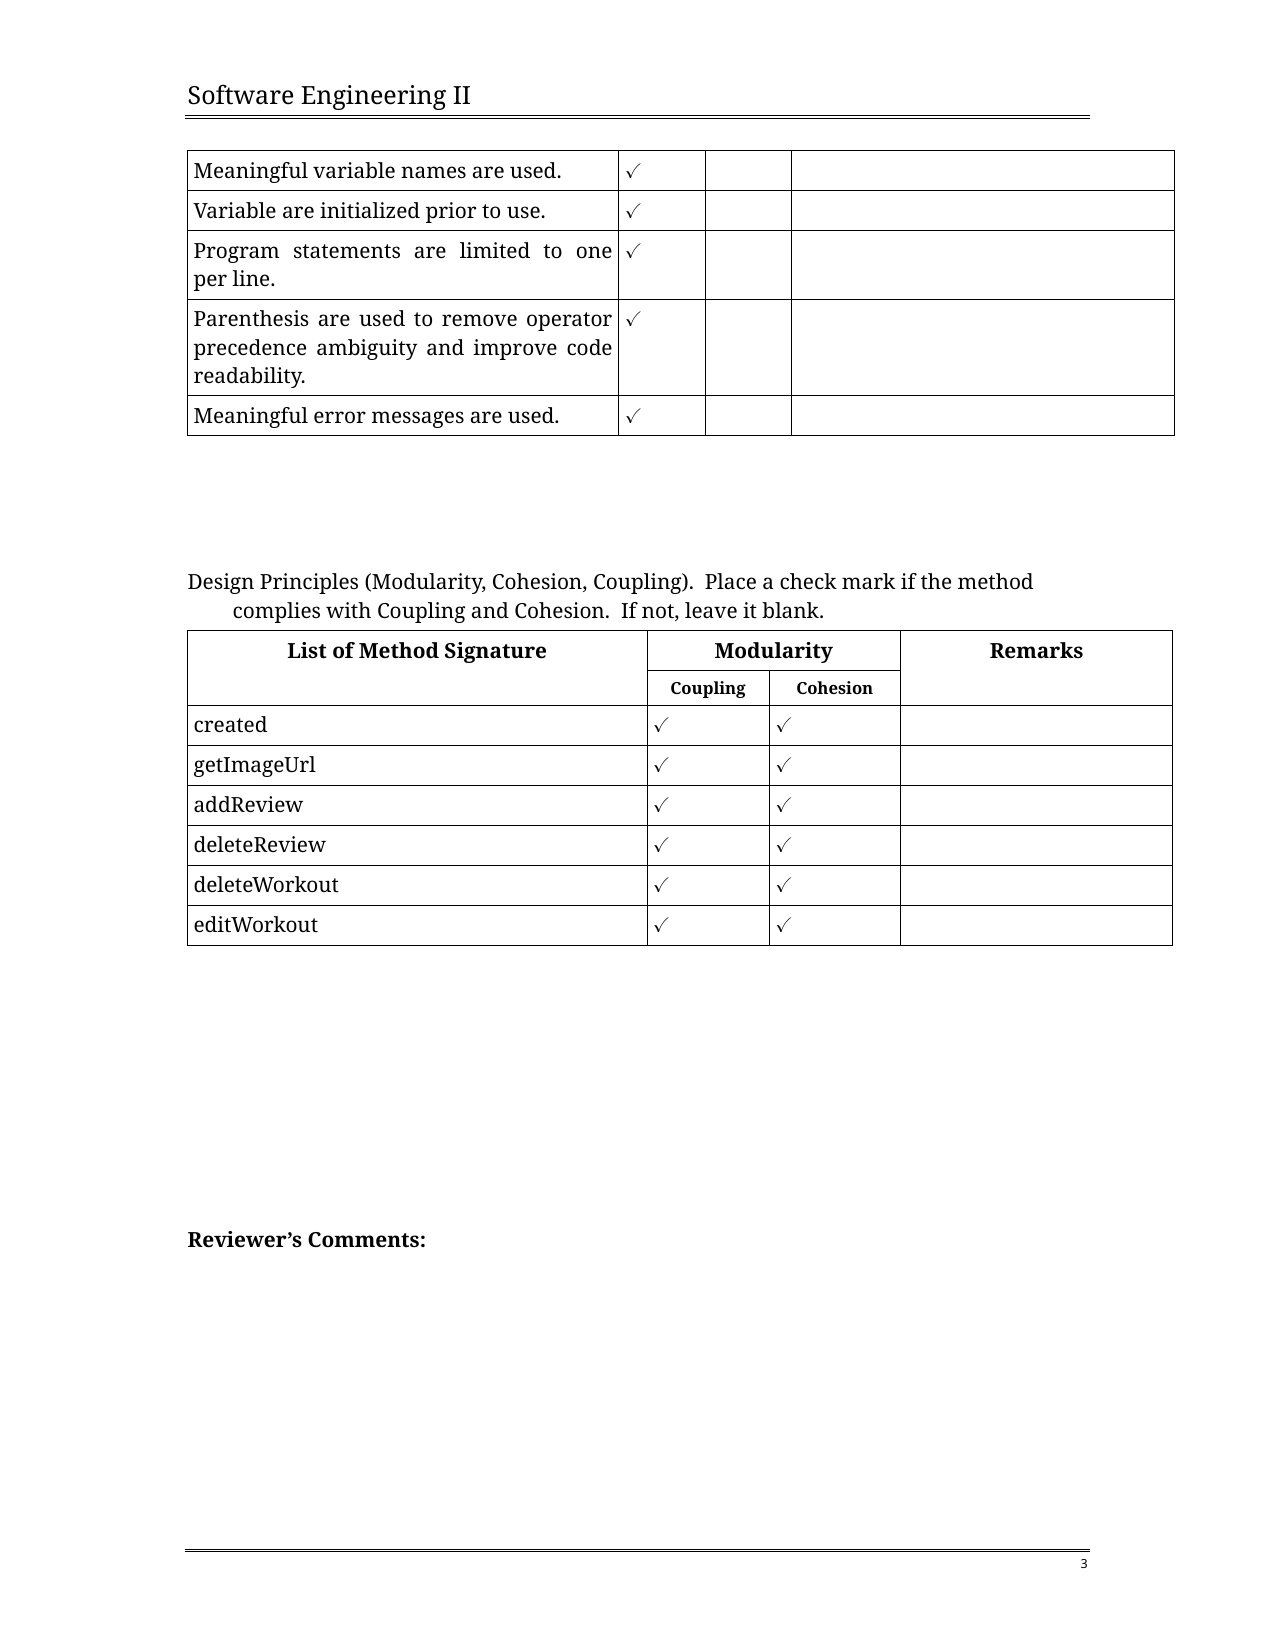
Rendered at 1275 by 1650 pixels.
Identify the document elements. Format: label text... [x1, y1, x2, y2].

table_cell deleteWorkout [188, 866, 647, 905]
table_cell [706, 396, 791, 435]
table_cell deleteReview [188, 826, 647, 865]
table_cell editWorkout [188, 906, 647, 945]
table_cell Meaningful error messages are used. [188, 396, 618, 435]
table_cell ✓ [619, 151, 705, 190]
table_cell ✓ [648, 786, 769, 825]
table_cell [901, 826, 1172, 865]
table_cell ✓ [770, 786, 900, 825]
table_cell [901, 866, 1172, 905]
table_cell ✓ [619, 231, 705, 298]
table_cell getImageUrl [188, 746, 647, 785]
table_cell [901, 746, 1172, 785]
table_cell [706, 151, 791, 190]
table_cell [901, 706, 1172, 745]
table_cell [792, 191, 1174, 230]
table_cell [792, 396, 1174, 435]
table_cell Cohesion [770, 671, 900, 705]
table_cell ✓ [619, 300, 705, 395]
table_cell [901, 786, 1172, 825]
table_cell ✓ [619, 191, 705, 230]
table_cell [792, 151, 1174, 190]
table_cell ✓ [648, 706, 769, 745]
table_cell ✓ [648, 826, 769, 865]
table_cell Parenthesis are used to remove operator precedence ambiguity and improve code readability. [188, 300, 618, 395]
table_cell ✓ [648, 746, 769, 785]
table_cell Coupling [648, 671, 769, 705]
table_header List of Method Signature [188, 631, 647, 705]
table_cell [792, 231, 1174, 298]
table_cell [706, 191, 791, 230]
table_header Remarks [901, 631, 1172, 705]
subtitle Design Principles (Modularity, Cohesion, Coupling). Place a check mark if the method complies with Coupling and Cohesion. If not, leave it blank. [187, 567, 1087, 624]
table_cell [706, 300, 791, 395]
table_cell ✓ [770, 706, 900, 745]
table_cell [706, 231, 791, 298]
table_cell created [188, 706, 647, 745]
table_cell ✓ [770, 906, 900, 945]
table_header Modularity [648, 631, 900, 670]
subtitle Reviewer’s Comments: [187, 1225, 1087, 1282]
table_cell ✓ [770, 826, 900, 865]
table_cell [792, 300, 1174, 395]
table_cell Meaningful variable names are used. [188, 151, 618, 190]
table_cell ✓ [648, 906, 769, 945]
table_cell ✓ [770, 746, 900, 785]
table_cell addReview [188, 786, 647, 825]
table_cell [901, 906, 1172, 945]
table_cell Variable are initialized prior to use. [188, 191, 618, 230]
table_cell ✓ [648, 866, 769, 905]
table_cell ✓ [619, 396, 705, 435]
table_cell Program statements are limited to one per line. [188, 231, 618, 298]
table_cell ✓ [770, 866, 900, 905]
